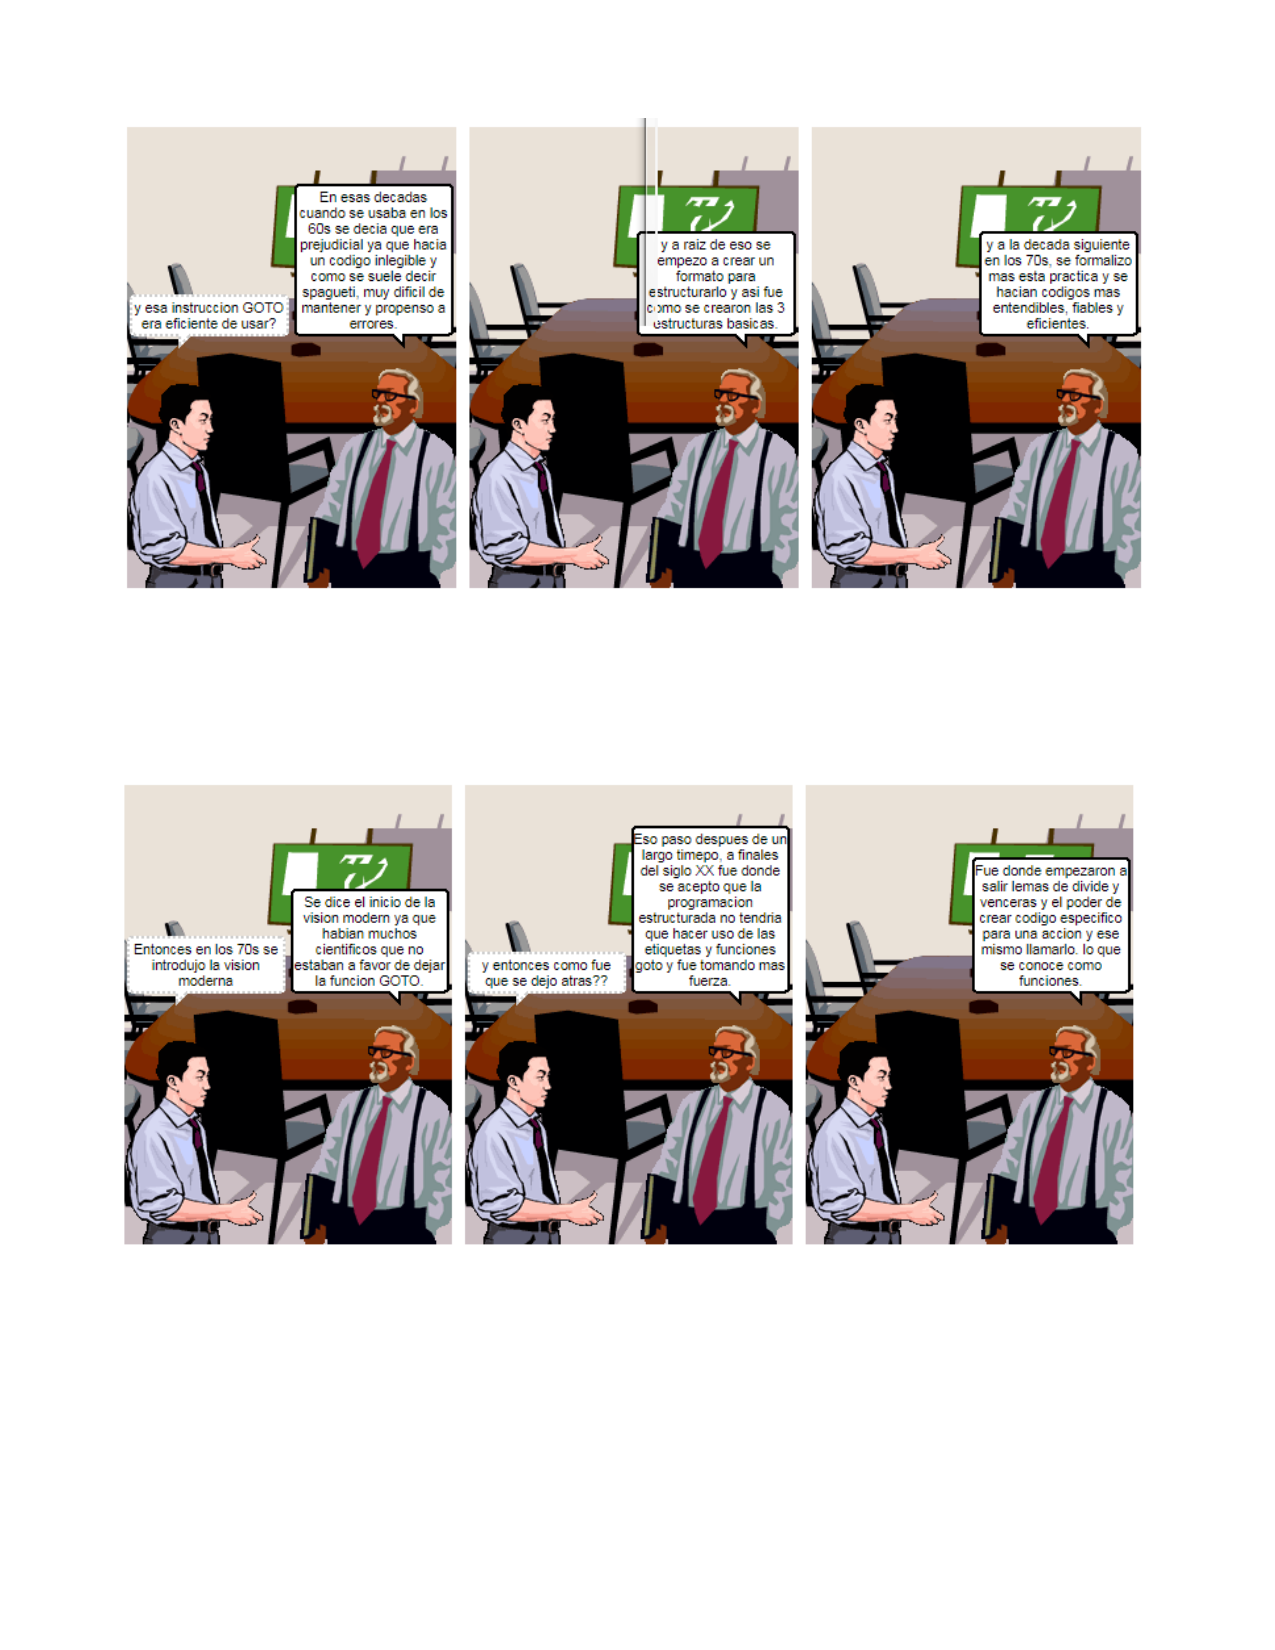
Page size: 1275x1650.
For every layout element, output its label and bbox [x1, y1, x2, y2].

picture [118, 776, 1157, 1255]
picture [118, 118, 1157, 604]
